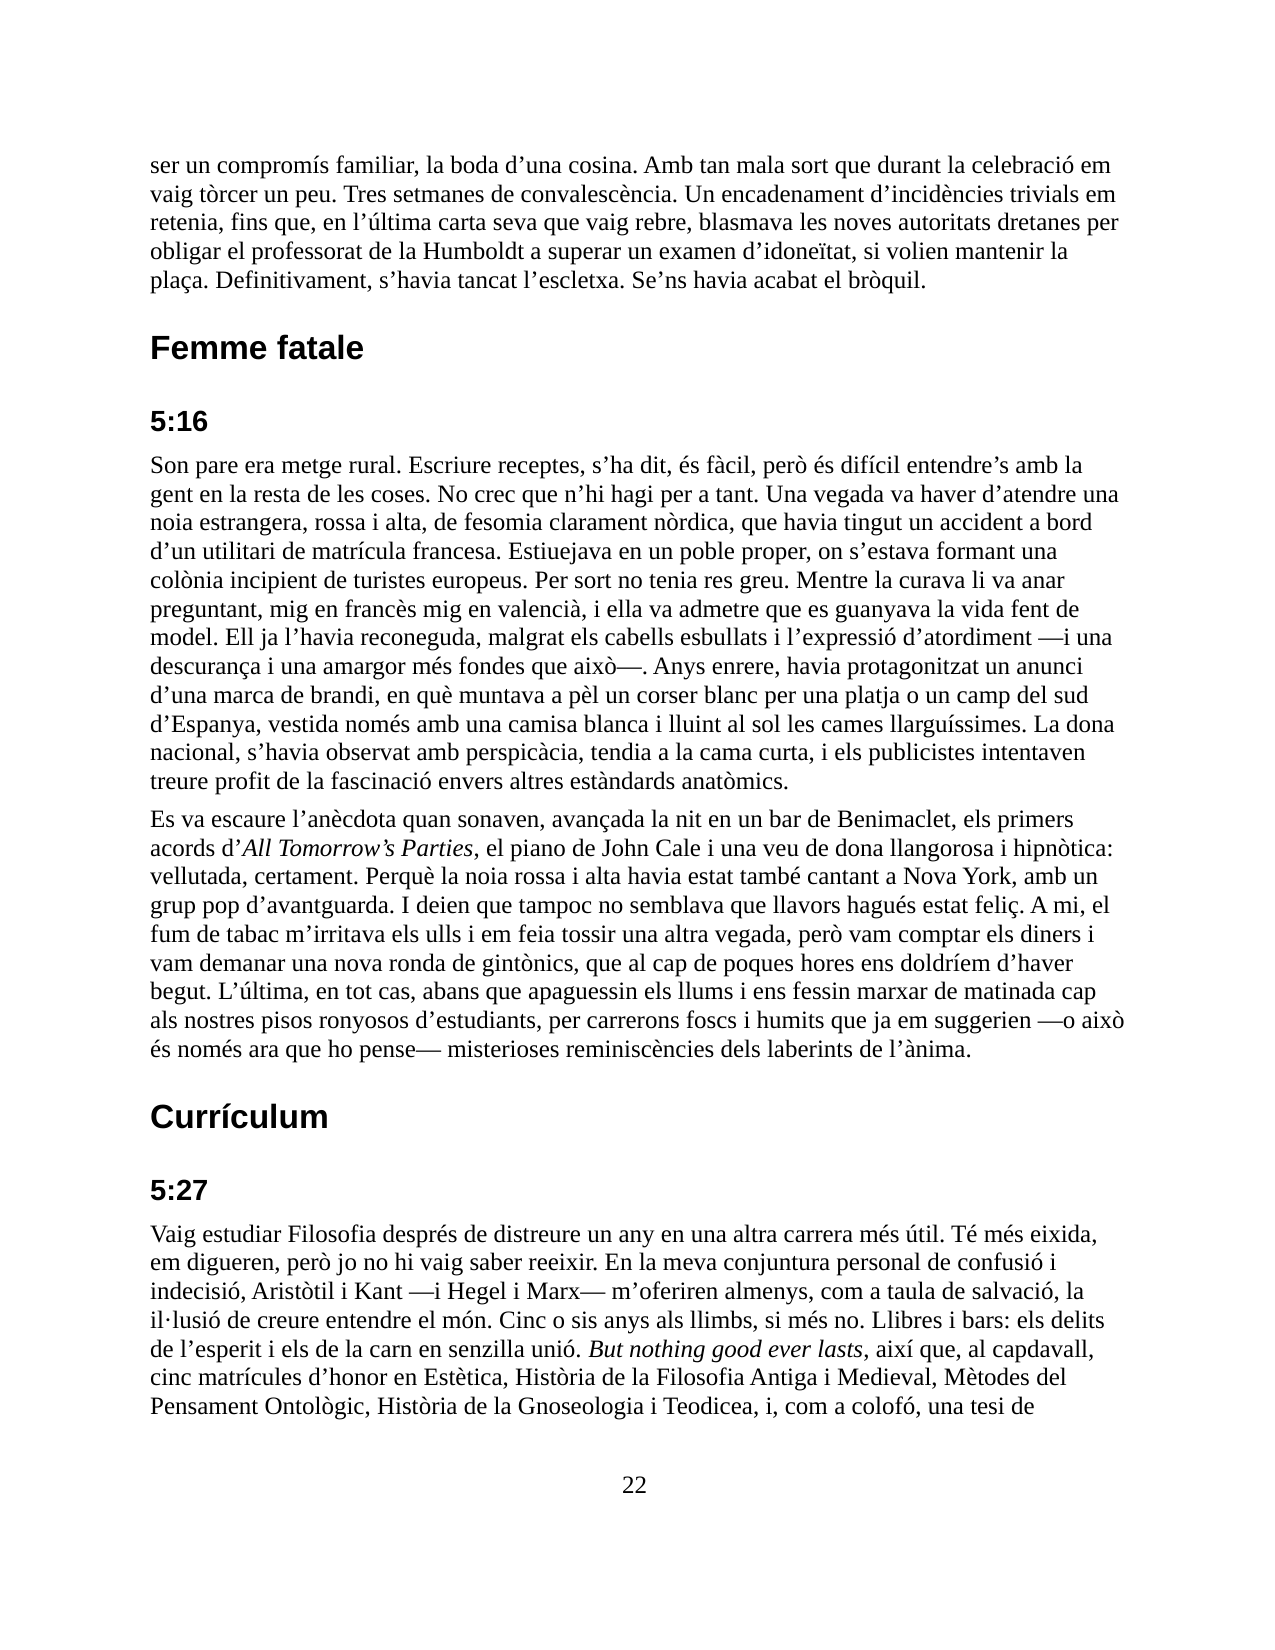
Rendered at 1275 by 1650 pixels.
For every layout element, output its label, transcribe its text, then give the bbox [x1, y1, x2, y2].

text Es va escaure l’anècdota quan sonaven, avançada la nit en un bar de Benimaclet, els primers acords d’All Tomorrow’s Parties, el piano de John Cale i una veu de dona llangorosa i hipnòtica: vellutada, certament. Perquè la noia rossa i alta havia estat també cantant a Nova York, amb un grup pop d’avantguarda. I deien que tampoc no semblava que llavors hagués estat feliç. A mi, el fum de tabac m’irritava els ulls i em feia tossir una altra vegada, però vam comptar els diners i vam demanar una nova ronda de gintònics, que al cap de poques hores ens doldríem d’haver begut. L’última, en tot cas, abans que apaguessin els llums i ens fessin marxar de matinada cap als nostres pisos ronyosos d’estudiants, per carrerons foscs i humits que ja em suggerien —o això és només ara que ho pense— misterioses reminiscències dels laberints de l’ànima. [150, 804, 1125, 1063]
subtitle Currículum [150, 1097, 1125, 1135]
text ser un compromís familiar, la boda d’una cosina. Amb tan mala sort que durant la celebració em vaig tòrcer un peu. Tres setmanes de convalescència. Un encadenament d’incidències trivials em retenia, fins que, en l’última carta seva que vaig rebre, blasmava les noves autoritats dretanes per obligar el professorat de la Humboldt a superar un examen d’idoneïtat, si volien mantenir la plaça. Definitivament, s’havia tancat l’escletxa. Se’ns havia acabat el bròquil. [150, 150, 1125, 294]
subtitle 5:16 [150, 404, 1125, 437]
text Vaig estudiar Filosofia després de distreure un any en una altra carrera més útil. Té més eixida, em digueren, però jo no hi vaig saber reeixir. En la meva conjuntura personal de confusió i indecisió, Aristòtil i Kant —i Hegel i Marx— m’oferiren almenys, com a taula de salvació, la il·lusió de creure entendre el món. Cinc o sis anys als llimbs, si més no. Llibres i bars: els delits de l’esperit i els de la carn en senzilla unió. But nothing good ever lasts, així que, al capdavall, cinc matrícules d’honor en Estètica, Història de la Filosofia Antiga i Medieval, Mètodes del Pensament Ontològic, Història de la Gnoseologia i Teodicea, i, com a colofó, una tesi de [150, 1219, 1125, 1420]
text Son pare era metge rural. Escriure receptes, s’ha dit, és fàcil, però és difícil entendre’s amb la gent en la resta de les coses. No crec que n’hi hagi per a tant. Una vegada va haver d’atendre una noia estrangera, rossa i alta, de fesomia clarament nòrdica, que havia tingut un accident a bord d’un utilitari de matrícula francesa. Estiuejava en un poble proper, on s’estava formant una colònia incipient de turistes europeus. Per sort no tenia res greu. Mentre la curava li va anar preguntant, mig en francès mig en valencià, i ella va admetre que es guanyava la vida fent de model. Ell ja l’havia reconeguda, malgrat els cabells esbullats i l’expressió d’atordiment —i una descurança i una amargor més fondes que això—. Anys enrere, havia protagonitzat un anunci d’una marca de brandi, en què muntava a pèl un corser blanc per una platja o un camp del sud d’Espanya, vestida només amb una camisa blanca i lluint al sol les cames llarguíssimes. La dona nacional, s’havia observat amb perspicàcia, tendia a la cama curta, i els publicistes intentaven treure profit de la fascinació envers altres estàndards anatòmics. [150, 450, 1125, 795]
subtitle Femme fatale [150, 328, 1125, 366]
subtitle 5:27 [150, 1173, 1125, 1206]
